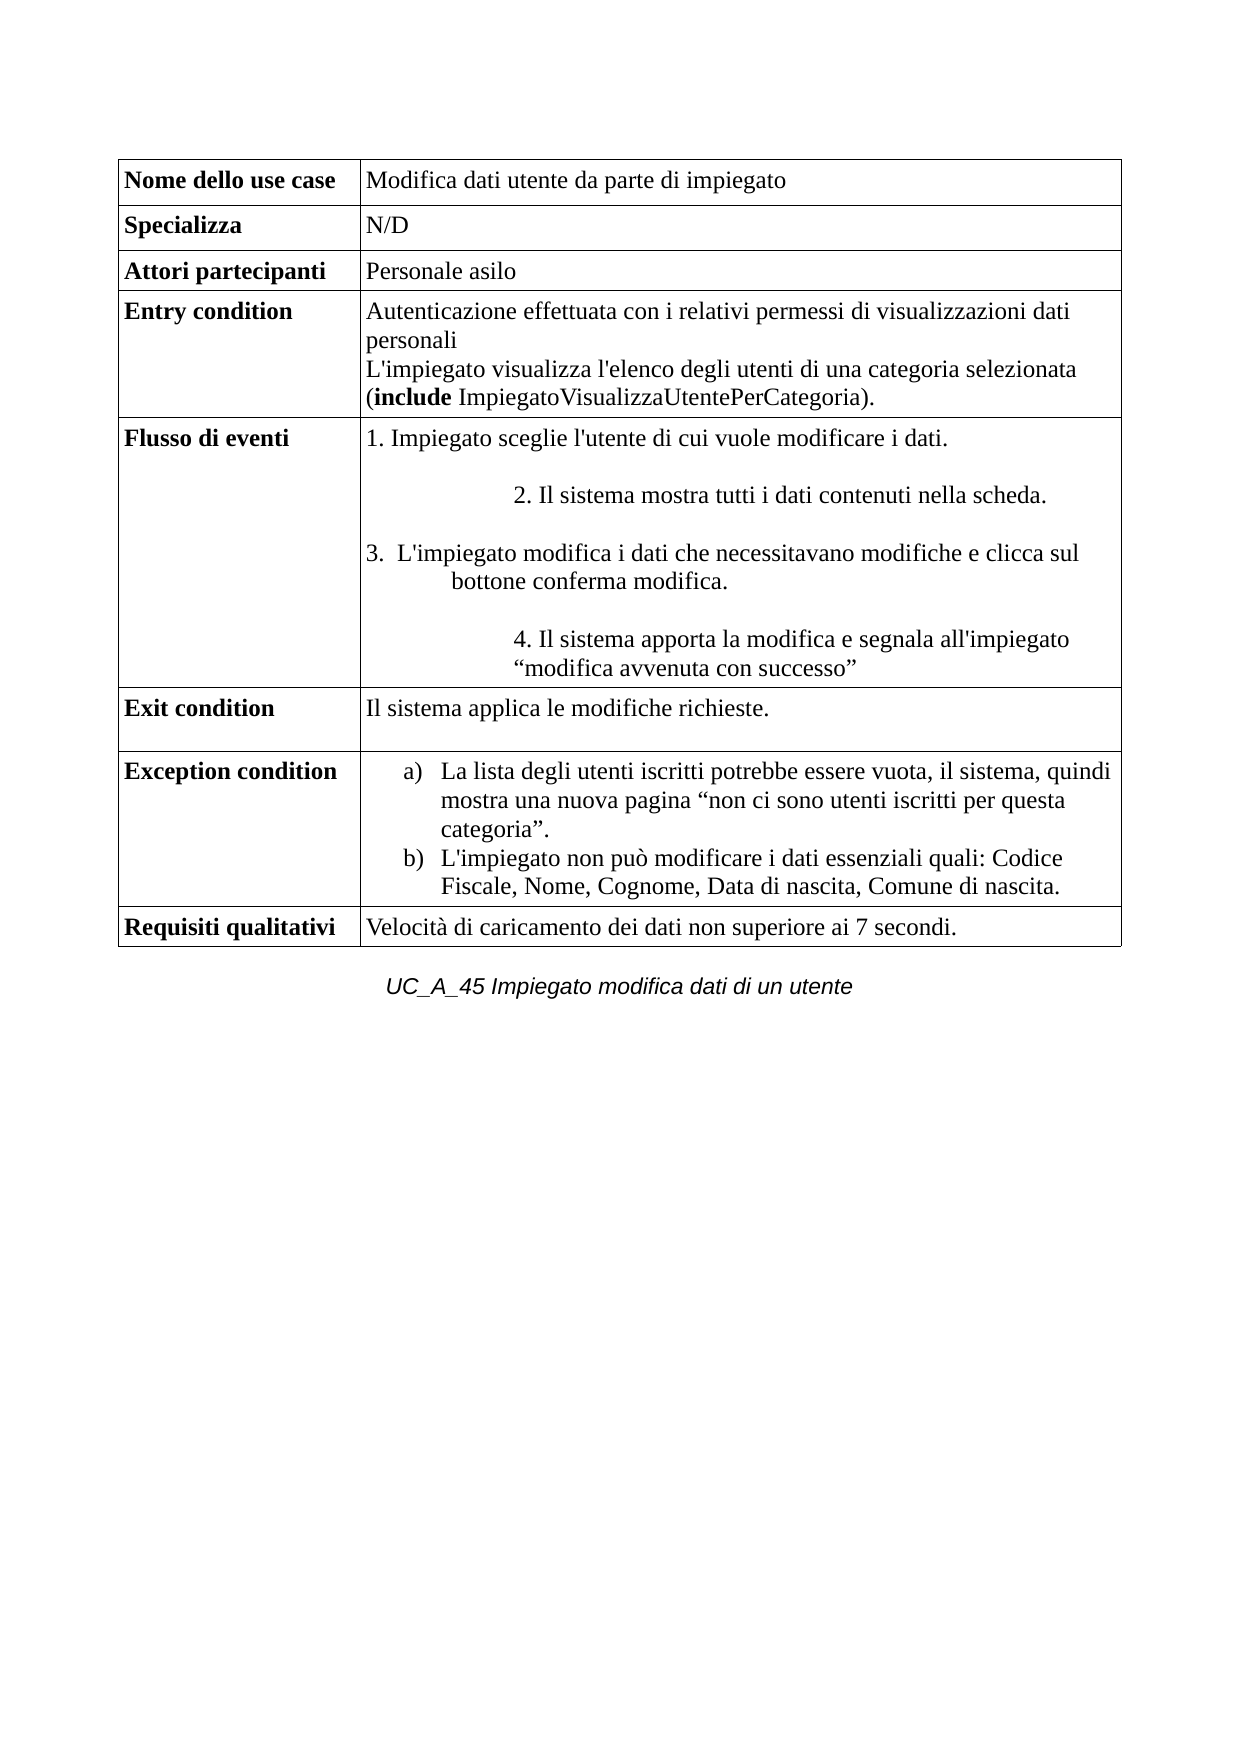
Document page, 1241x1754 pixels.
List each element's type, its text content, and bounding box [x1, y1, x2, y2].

table_cell Flusso di eventi [119, 418, 360, 687]
table_cell Exception condition [119, 752, 360, 906]
table_cell Specializza [119, 206, 360, 250]
table_header Modifica dati utente da parte di impiegato [361, 160, 1121, 205]
table_cell Impiegato sceglie l'utente di cui vuole modificare i dati. Il sistema mostra tutti i dati contenuti nella scheda. L'impiegato modifica i dati che necessitavano modifiche e clicca sul bottone conferma modifica. Il sistema apporta la modifica e segnala all'impiegato “modifica avvenuta con successo” [361, 418, 1121, 687]
text UC_A_45 Impiegato modifica dati di un utente [118, 973, 1122, 999]
table_cell La lista degli utenti iscritti potrebbe essere vuota, il sistema, quindi mostra una nuova pagina “non ci sono utenti iscritti per questa categoria”. L'impiegato non può modificare i dati essenziali quali: Codice Fiscale, Nome, Cognome, Data di nascita, Comune di nascita. [361, 752, 1121, 906]
table_cell Exit condition [119, 688, 360, 751]
table_cell Entry condition [119, 291, 360, 417]
table_cell Il sistema applica le modifiche richieste. [361, 688, 1121, 751]
table_cell Personale asilo [361, 251, 1121, 290]
table_cell N/D [361, 206, 1121, 250]
table_cell Attori partecipanti [119, 251, 360, 290]
table_cell Requisiti qualitativi [119, 907, 360, 946]
table_cell Autenticazione effettuata con i relativi permessi di visualizzazioni dati personali L'impiegato visualizza l'elenco degli utenti di una categoria selezionata (include ImpiegatoVisualizzaUtentePerCategoria). [361, 291, 1121, 417]
table_header Nome dello use case [119, 160, 360, 205]
table_cell Velocità di caricamento dei dati non superiore ai 7 secondi. [361, 907, 1121, 946]
